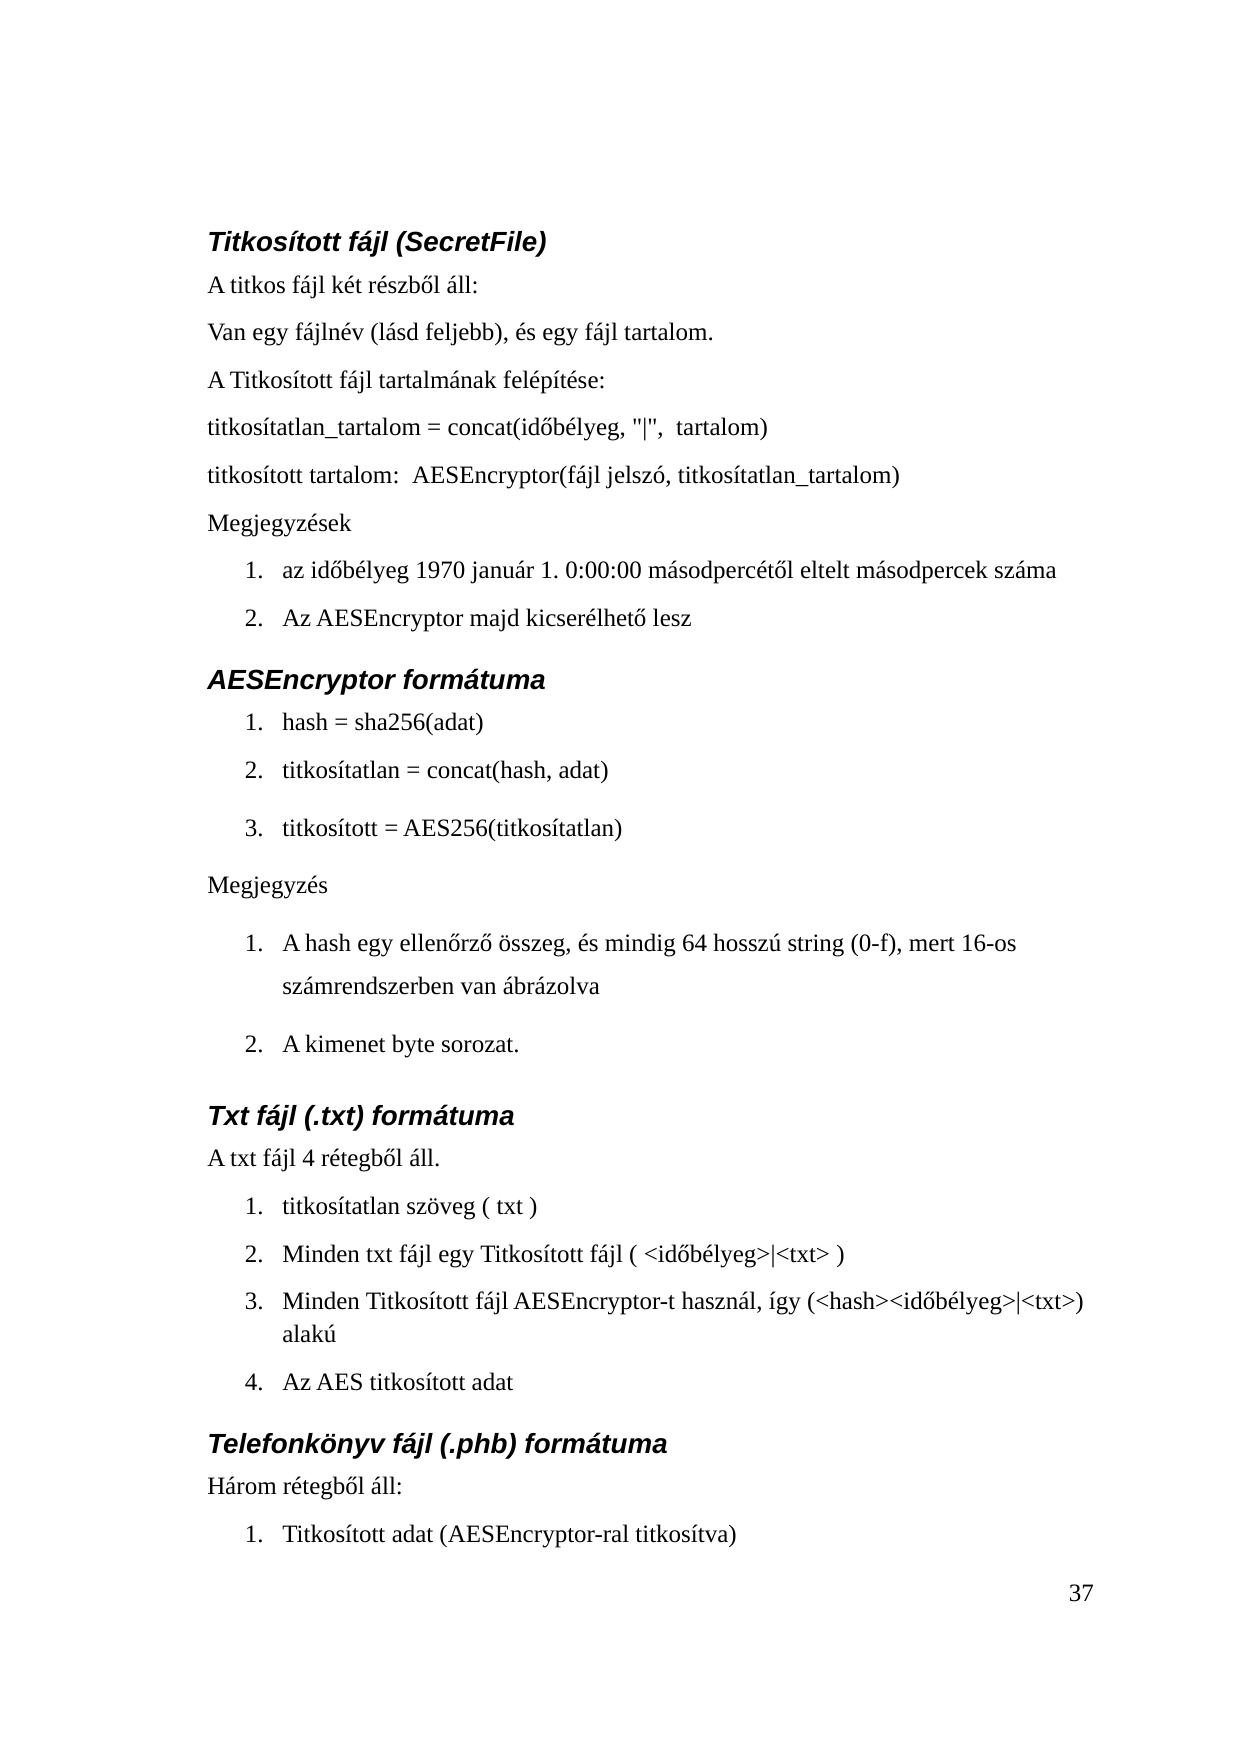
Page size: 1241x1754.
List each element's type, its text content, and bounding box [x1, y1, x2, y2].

text A txt fájl 4 rétegből áll. [207, 1143, 1093, 1172]
text A titkos fájl két részből áll: [207, 270, 1093, 298]
list Az AESEncryptor majd kicserélhető lesz [244, 603, 1093, 632]
list A kimenet byte sorozat. [244, 1029, 1093, 1058]
text titkosított tartalom: AESEncryptor(fájl jelszó, titkosítatlan_tartalom) [207, 460, 1093, 489]
list hash = sha256(adat) [244, 707, 1093, 736]
subtitle AESEncryptor formátuma [207, 663, 1093, 695]
text Van egy fájlnév (lásd feljebb), és egy fájl tartalom. [207, 317, 1093, 346]
text Megjegyzés [207, 870, 1093, 899]
list titkosítatlan = concat(hash, adat) [244, 755, 1093, 784]
list A hash egy ellenőrző összeg, és mindig 64 hosszú string (0-f), mert 16-os számrendszerben van ábrázolva [244, 928, 1093, 1000]
list Titkosított adat (AESEncryptor-ral titkosítva) [244, 1519, 1093, 1548]
list titkosított = AES256(titkosítatlan) [244, 813, 1093, 841]
text Három rétegből áll: [207, 1471, 1093, 1500]
list titkosítatlan szöveg ( txt ) [244, 1191, 1093, 1220]
subtitle Txt fájl (.txt) formátuma [207, 1099, 1093, 1131]
subtitle Telefonkönyv fájl (.phb) formátuma [207, 1427, 1093, 1459]
text A Titkosított fájl tartalmának felépítése: [207, 365, 1093, 394]
list Minden txt fájl egy Titkosított fájl ( <időbélyeg>|<txt> ) [244, 1239, 1093, 1267]
subtitle Titkosított fájl (SecretFile) [207, 225, 1093, 257]
text titkosítatlan_tartalom = concat(időbélyeg, "|", tartalom) [207, 412, 1093, 441]
list Az AES titkosított adat [244, 1367, 1093, 1396]
text Megjegyzések [207, 508, 1093, 536]
list Minden Titkosított fájl AESEncryptor-t használ, így (<hash><időbélyeg>|<txt>) alakú [244, 1286, 1093, 1348]
list az időbélyeg 1970 január 1. 0:00:00 másodpercétől eltelt másodpercek száma [244, 555, 1093, 584]
